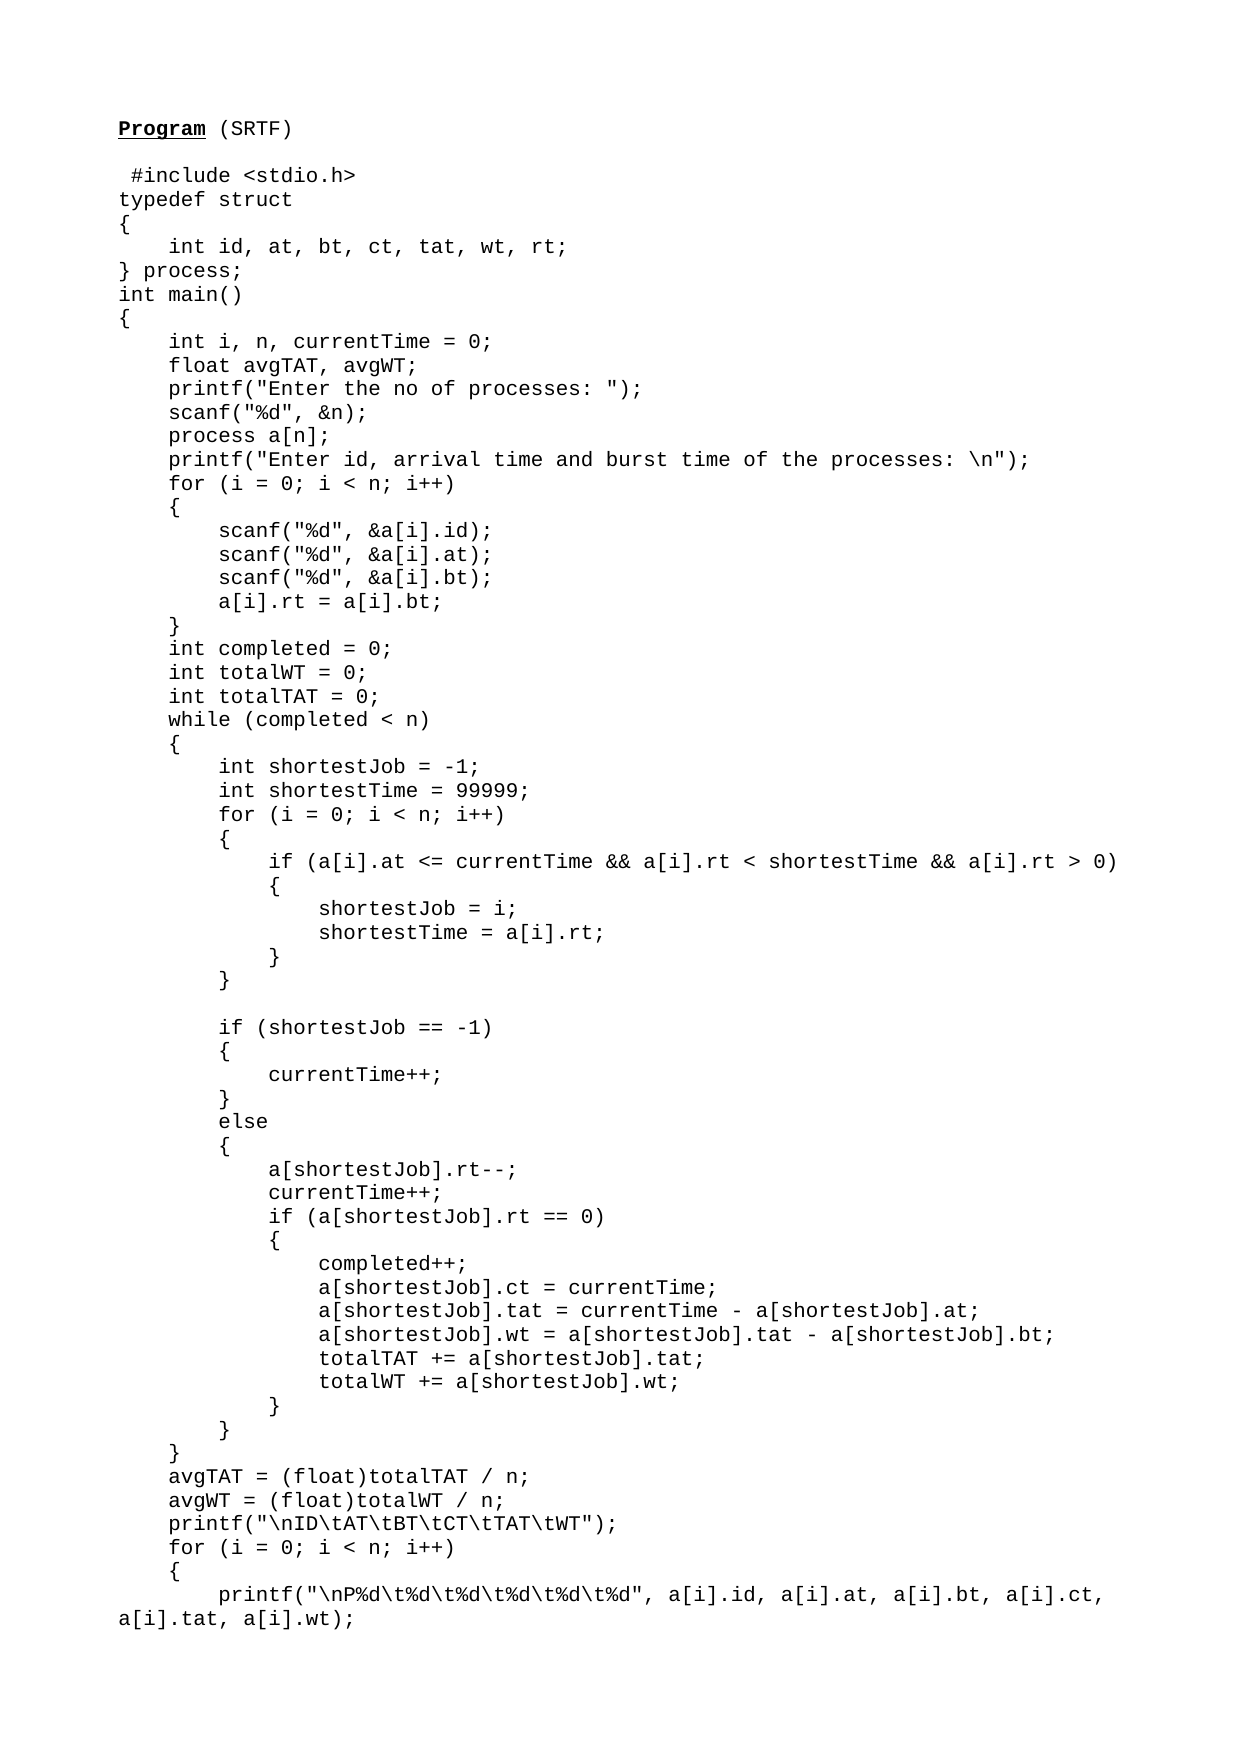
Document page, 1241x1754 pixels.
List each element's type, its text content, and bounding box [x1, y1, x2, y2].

text shortestJob = i; [118, 898, 1122, 922]
text avgWT = (float)totalWT / n; [118, 1489, 1122, 1513]
text } [118, 1395, 1122, 1419]
text { [118, 733, 1122, 757]
text a[shortestJob].tat = currentTime - a[shortestJob].at; [118, 1300, 1122, 1324]
text { [118, 307, 1122, 331]
text scanf("%d", &a[i].at); [118, 544, 1122, 567]
text } [118, 615, 1122, 638]
text int shortestTime = 99999; [118, 780, 1122, 804]
text a[shortestJob].wt = a[shortestJob].tat - a[shortestJob].bt; [118, 1324, 1122, 1348]
text int completed = 0; [118, 638, 1122, 662]
text if (a[i].at <= currentTime && a[i].rt < shortestTime && a[i].rt > 0) [118, 851, 1122, 875]
text } process; [118, 260, 1122, 284]
text { [118, 213, 1122, 236]
text a[shortestJob].ct = currentTime; [118, 1277, 1122, 1300]
text printf("\nID\tAT\tBT\tCT\tTAT\tWT"); [118, 1513, 1122, 1537]
text process a[n]; [118, 426, 1122, 449]
text completed++; [118, 1253, 1122, 1277]
text { [118, 875, 1122, 898]
text scanf("%d", &n); [118, 402, 1122, 426]
text { [118, 1040, 1122, 1064]
text int shortestJob = -1; [118, 757, 1122, 780]
text scanf("%d", &a[i].id); [118, 520, 1122, 544]
text } [118, 1442, 1122, 1466]
text a[i].rt = a[i].bt; [118, 591, 1122, 615]
text currentTime++; [118, 1064, 1122, 1088]
text float avgTAT, avgWT; [118, 354, 1122, 378]
text int main() [118, 284, 1122, 307]
text int totalWT = 0; [118, 662, 1122, 686]
text a[shortestJob].rt--; [118, 1158, 1122, 1182]
text } [118, 1088, 1122, 1111]
text { [118, 1135, 1122, 1158]
text printf("Enter the no of processes: "); [118, 378, 1122, 402]
text for (i = 0; i < n; i++) [118, 804, 1122, 827]
text totalWT += a[shortestJob].wt; [118, 1371, 1122, 1395]
text { [118, 496, 1122, 520]
text shortestTime = a[i].rt; [118, 922, 1122, 946]
text } [118, 1419, 1122, 1442]
text else [118, 1111, 1122, 1135]
text } [118, 946, 1122, 969]
text avgTAT = (float)totalTAT / n; [118, 1466, 1122, 1489]
text if (a[shortestJob].rt == 0) [118, 1206, 1122, 1229]
text for (i = 0; i < n; i++) [118, 473, 1122, 496]
text if (shortestJob == -1) [118, 1017, 1122, 1040]
text { [118, 1561, 1122, 1584]
text printf("Enter id, arrival time and burst time of the processes: \n"); [118, 449, 1122, 473]
text while (completed < n) [118, 709, 1122, 733]
text } [118, 969, 1122, 993]
text printf("\nP%d\t%d\t%d\t%d\t%d\t%d", a[i].id, a[i].at, a[i].bt, a[i].ct, a[i].tat, a[i].wt); [118, 1584, 1122, 1631]
text scanf("%d", &a[i].bt); [118, 567, 1122, 591]
text for (i = 0; i < n; i++) [118, 1537, 1122, 1561]
text currentTime++; [118, 1182, 1122, 1206]
text int totalTAT = 0; [118, 686, 1122, 709]
text int id, at, bt, ct, tat, wt, rt; [118, 236, 1122, 260]
text Program (SRTF) [118, 118, 1122, 142]
text { [118, 827, 1122, 851]
text typedef struct [118, 189, 1122, 213]
text totalTAT += a[shortestJob].tat; [118, 1348, 1122, 1371]
text { [118, 1229, 1122, 1253]
text #include <stdio.h> [118, 165, 1122, 189]
text int i, n, currentTime = 0; [118, 331, 1122, 354]
